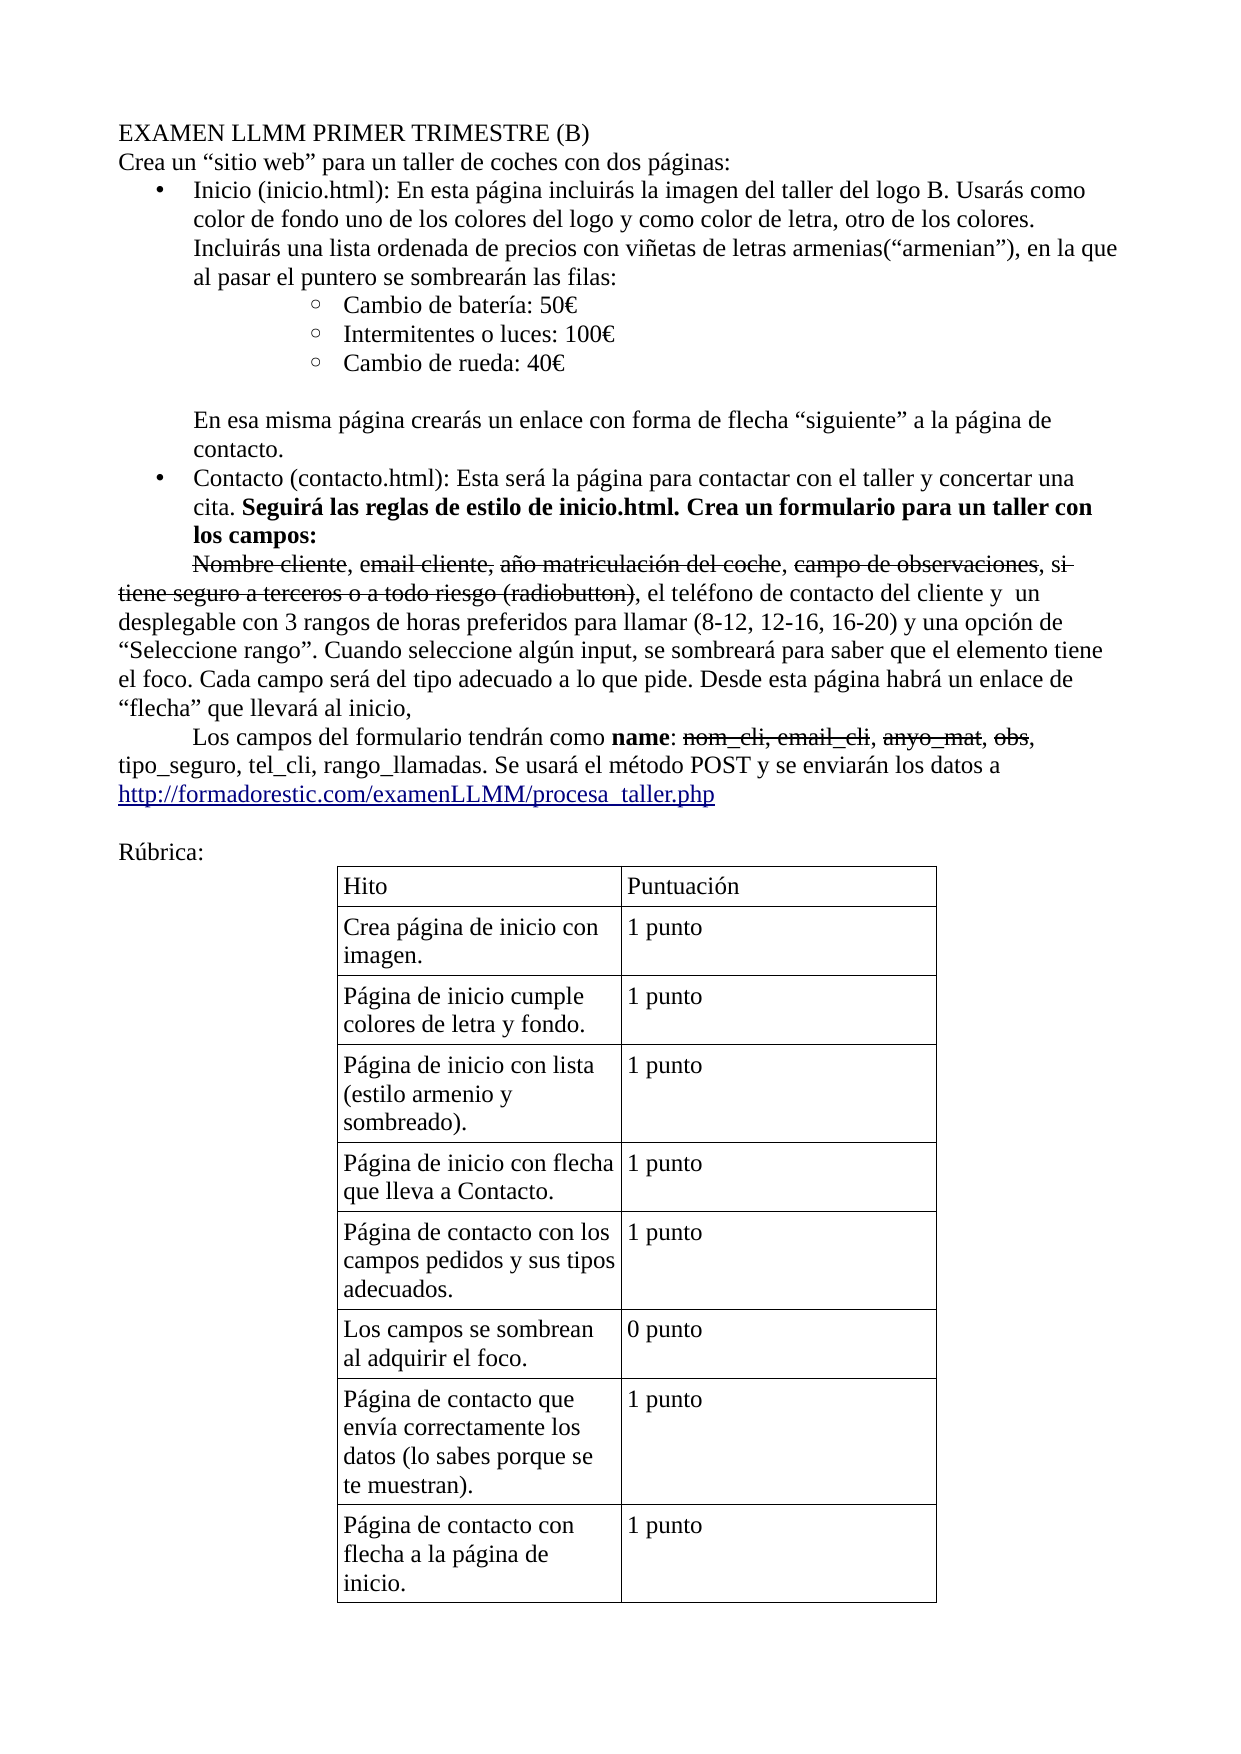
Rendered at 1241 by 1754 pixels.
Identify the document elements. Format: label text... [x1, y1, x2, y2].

table_cell 1 punto [622, 976, 936, 1044]
table_cell Página de inicio cumple colores de letra y fondo. [338, 976, 621, 1044]
table_header Hito [338, 867, 621, 906]
list Inicio (inicio.html): En esta página incluirás la imagen del taller del logo B. Usarás como color de fondo uno de los colores del logo y como color de letra, otro de los colores. Incluirás una lista ordenada de precios con viñetas de letras armenias(“armenian”), en la que al pasar el puntero se sombrearán las filas: [156, 176, 1122, 291]
table_cell 1 punto [622, 1505, 936, 1602]
text Nombre cliente, email cliente, año matriculación del coche, campo de observaciones, si tiene seguro a terceros o a todo riesgo (radiobutton), el teléfono de contacto del cliente y un desplegable con 3 rangos de horas preferidos para llamar (8-12, 12-16, 16-20) y una opción de “Seleccione rango”. Cuando seleccione algún input, se sombreará para saber que el elemento tiene el foco. Cada campo será del tipo adecuado a lo que pide. Desde esta página habrá un enlace de “flecha” que llevará al inicio, [118, 549, 1122, 722]
text Crea un “sitio web” para un taller de coches con dos páginas: [118, 147, 1122, 176]
table_cell Los campos se sombrean al adquirir el foco. [338, 1310, 621, 1378]
list Cambio de batería: 50€ [306, 291, 1122, 319]
table_cell Página de contacto con los campos pedidos y sus tipos adecuados. [338, 1212, 621, 1309]
table_cell 1 punto [622, 907, 936, 975]
table_cell Página de contacto que envía correctamente los datos (lo sabes porque se te muestran). [338, 1379, 621, 1504]
table_cell 1 punto [622, 1045, 936, 1142]
table_cell 1 punto [622, 1212, 936, 1309]
table_cell Página de inicio con lista (estilo armenio y sombreado). [338, 1045, 621, 1142]
table_cell 1 punto [622, 1143, 936, 1211]
list Contacto (contacto.html): Esta será la página para contactar con el taller y concertar una cita. Seguirá las reglas de estilo de inicio.html. Crea un formulario para un taller con los campos: [156, 463, 1122, 549]
table_cell Página de contacto con flecha a la página de inicio. [338, 1505, 621, 1602]
text Rúbrica: [118, 837, 1122, 866]
list Cambio de rueda: 40€ [306, 348, 1122, 377]
list Intermitentes o luces: 100€ [306, 319, 1122, 348]
table_cell Página de inicio con flecha que lleva a Contacto. [338, 1143, 621, 1211]
table_cell Crea página de inicio con imagen. [338, 907, 621, 975]
text EXAMEN LLMM PRIMER TRIMESTRE (B) [118, 118, 1122, 147]
table_cell 0 punto [622, 1310, 936, 1378]
list En esa misma página crearás un enlace con forma de flecha “siguiente” a la página de contacto. [156, 406, 1122, 463]
text Los campos del formulario tendrán como name: nom_cli, email_cli, anyo_mat, obs, tipo_seguro, tel_cli, rango_llamadas. Se usará el método POST y se enviarán los datos a http://formadorestic.com/examenLLMM/procesa_taller.php [118, 722, 1122, 808]
table_header Puntuación [622, 867, 936, 906]
table_cell 1 punto [622, 1379, 936, 1504]
